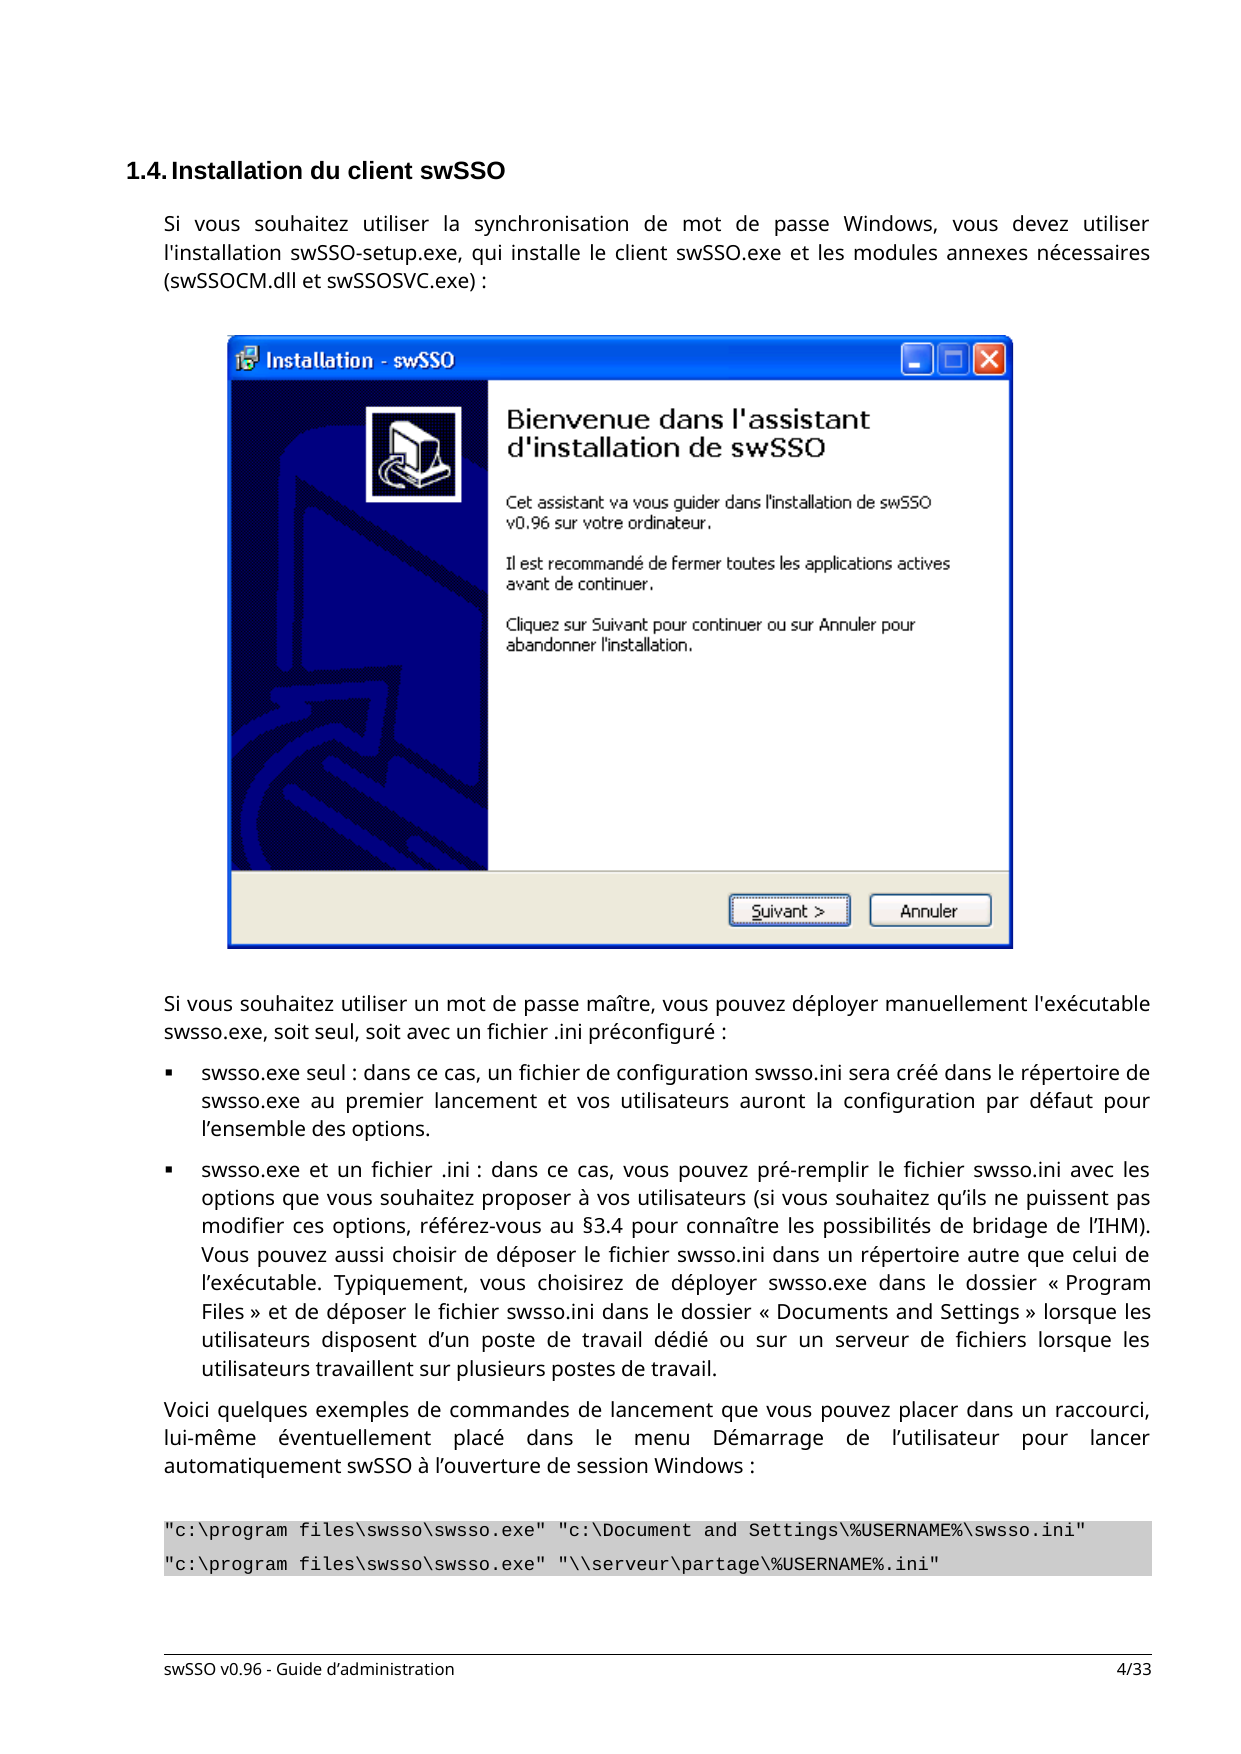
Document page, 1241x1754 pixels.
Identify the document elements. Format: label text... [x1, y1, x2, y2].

text Si vous souhaitez utiliser la synchronisation de mot de passe Windows, vous devez utiliser l'installation swSSO-setup.exe, qui installe le client swSSO.exe et les modules annexes nécessaires (swSSOCM.dll et swSSOSVC.exe) : [164, 209, 1152, 295]
list swsso.exe seul : dans ce cas, un fichier de configuration swsso.ini sera créé dans le répertoire de swsso.exe au premier lancement et vos utilisateurs auront la configuration par défaut pour l’ensemble des options. [164, 1058, 1152, 1143]
text "c:\program files\swsso\swsso.exe" "\\serveur\partage\%USERNAME%.ini" [164, 1555, 1152, 1576]
text "c:\program files\swsso\swsso.exe" "c:\Document and Settings\%USERNAME%\swsso.ini" [164, 1521, 1152, 1542]
picture [227, 335, 1014, 949]
list swsso.exe et un fichier .ini : dans ce cas, vous pouvez pré-remplir le fichier swsso.ini avec les options que vous souhaitez proposer à vos utilisateurs (si vous souhaitez qu’ils ne puissent pas modifier ces options, référez-vous au §3.4 pour connaître les possibilités de bridage de l’IHM). Vous pouvez aussi choisir de déposer le fichier swsso.ini dans un répertoire autre que celui de l’exécutable. Typiquement, vous choisirez de déployer swsso.exe dans le dossier « Program Files » et de déposer le fichier swsso.ini dans le dossier « Documents and Settings » lorsque les utilisateurs disposent d’un poste de travail dédié ou sur un serveur de fichiers lorsque les utilisateurs travaillent sur plusieurs postes de travail. [164, 1155, 1152, 1382]
subtitle Installation du client swSSO [126, 156, 1152, 184]
text Voici quelques exemples de commandes de lancement que vous pouvez placer dans un raccourci, lui-même éventuellement placé dans le menu Démarrage de l’utilisateur pour lancer automatiquement swSSO à l’ouverture de session Windows : [164, 1395, 1152, 1480]
text Si vous souhaitez utiliser un mot de passe maître, vous pouvez déployer manuellement l'exécutable swsso.exe, soit seul, soit avec un fichier .ini préconfiguré : [164, 989, 1152, 1046]
